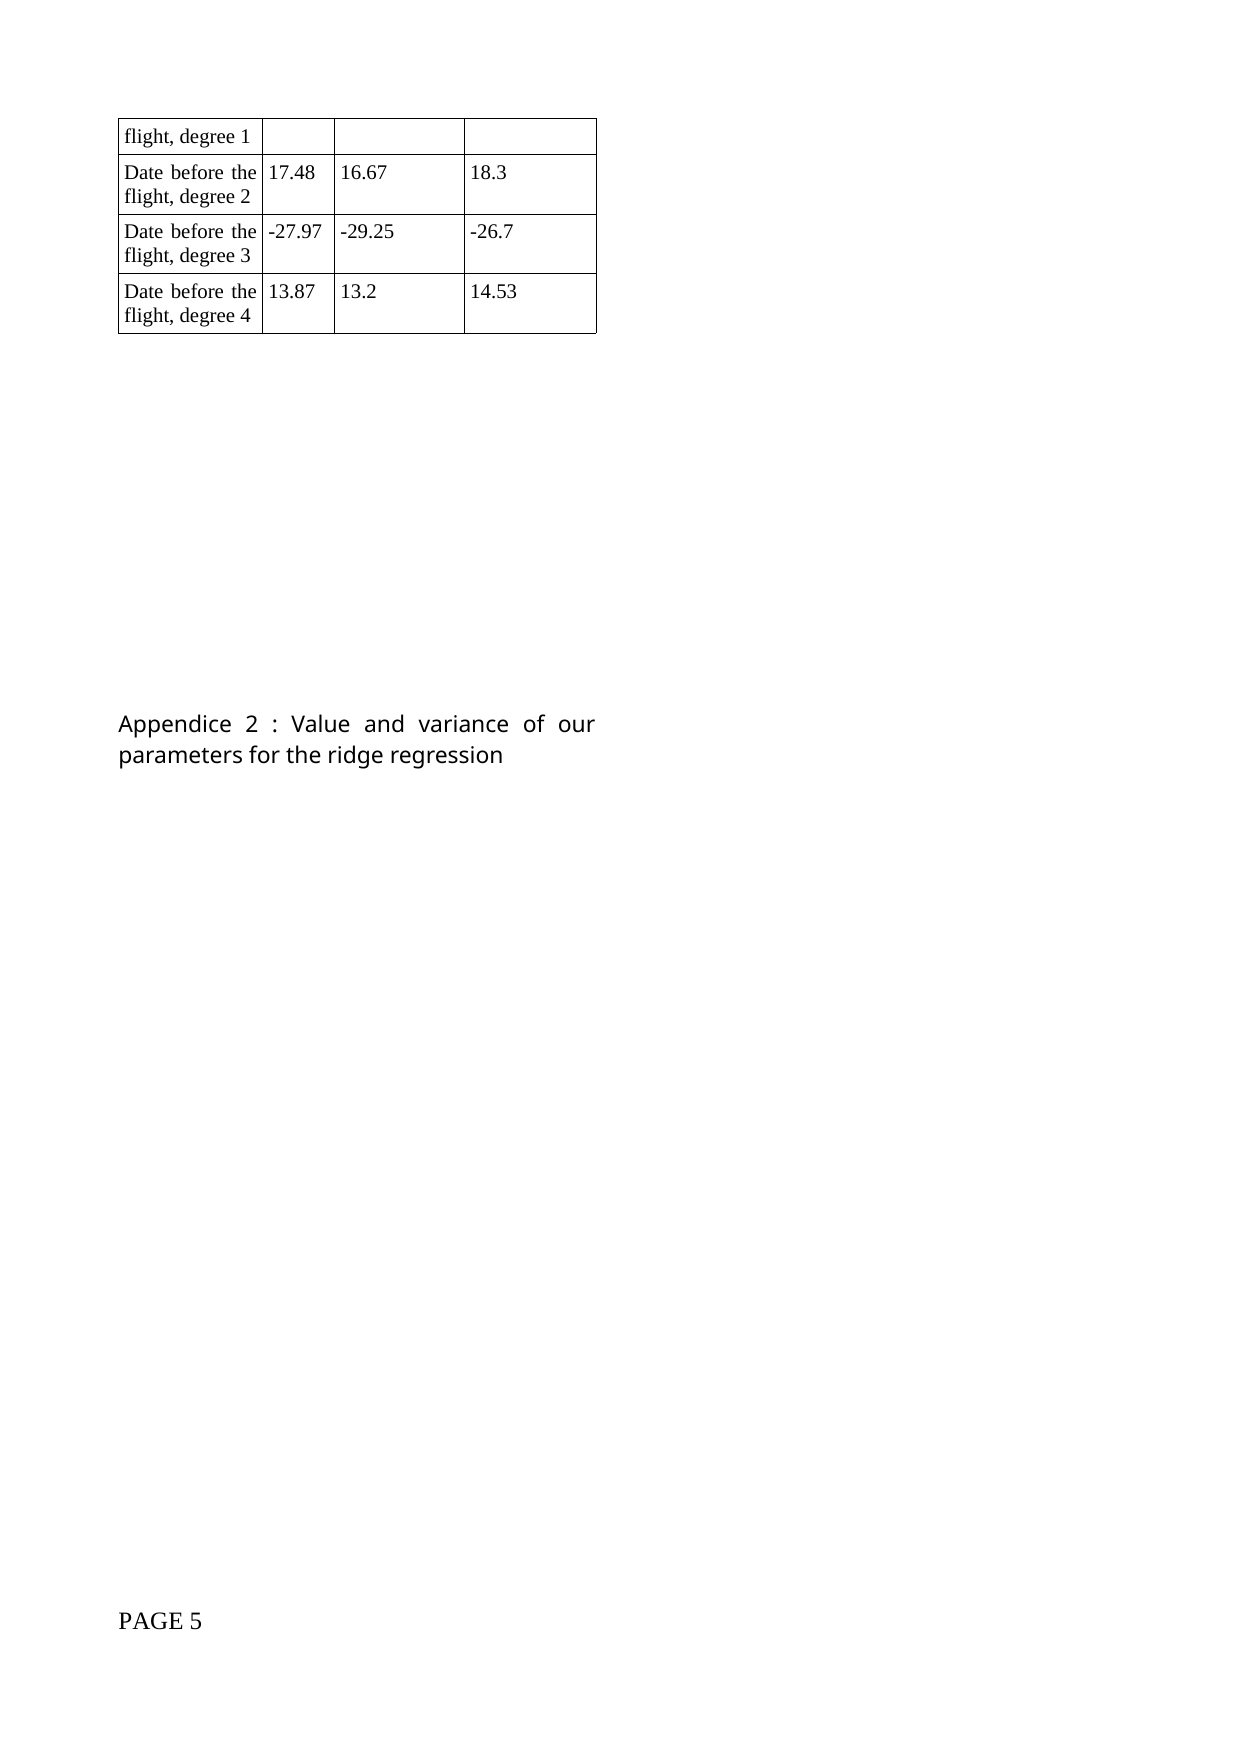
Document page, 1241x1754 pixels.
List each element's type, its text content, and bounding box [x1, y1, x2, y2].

table_cell -3,44 [263, 119, 334, 154]
table_cell 13,2 [335, 274, 464, 333]
table_cell flight, degree 1 [119, 119, 262, 154]
table_cell Date before the flight, degree 2 [119, 155, 262, 213]
table_cell Date before the flight, degree 3 [119, 215, 262, 273]
table_cell -27,97 [263, 215, 334, 273]
table_cell 18,3 [465, 155, 596, 213]
table_cell -3,24 [465, 119, 596, 154]
table_cell 14,53 [465, 274, 596, 333]
table_cell Date before the flight, degree 4 [119, 274, 262, 333]
table_cell -26,7 [465, 215, 596, 273]
table_cell 13,87 [263, 274, 334, 333]
table_cell 16,67 [335, 155, 464, 213]
table_cell -29,25 [335, 215, 464, 273]
table_cell 17,48 [263, 155, 334, 213]
table_cell -3,63 [335, 119, 464, 154]
text Appendice 2 : Value and variance of our parameters for the ridge regression [118, 708, 596, 770]
